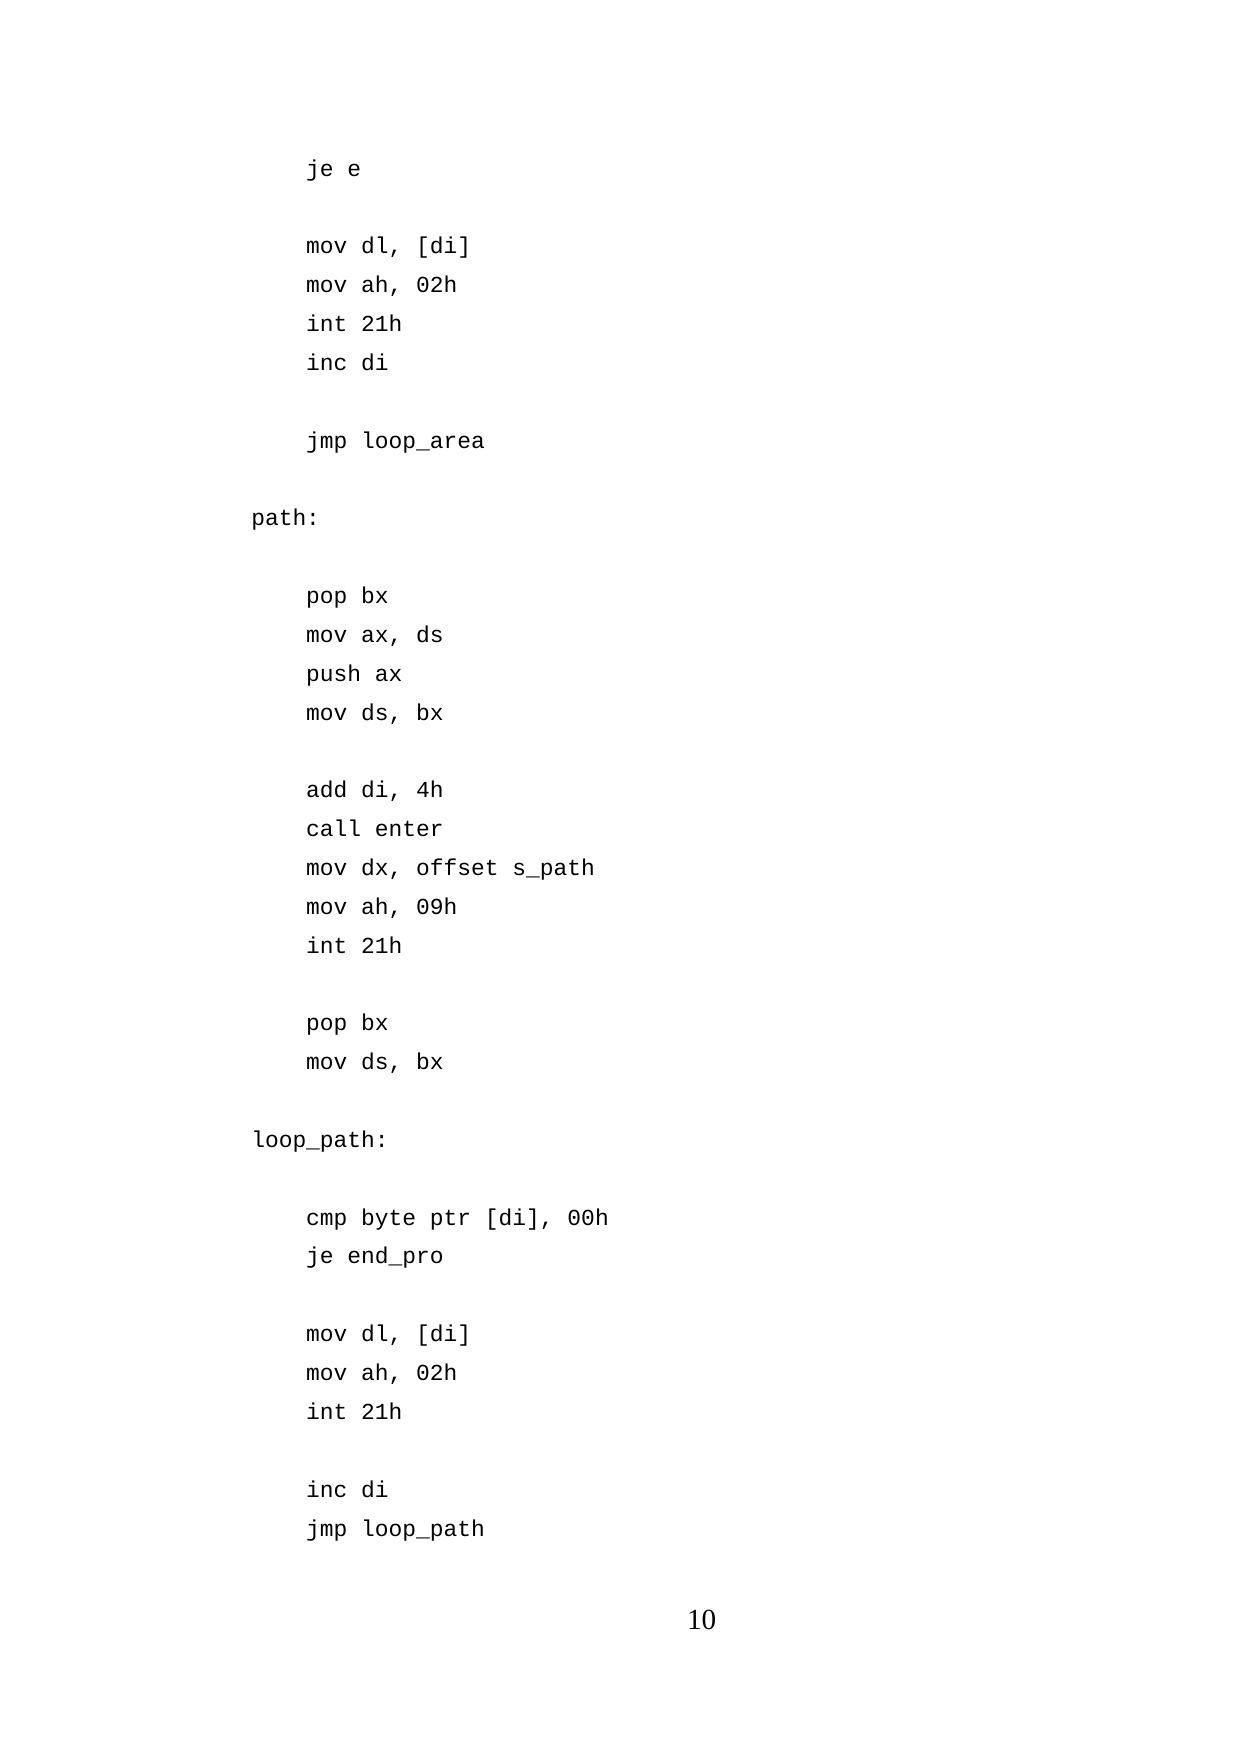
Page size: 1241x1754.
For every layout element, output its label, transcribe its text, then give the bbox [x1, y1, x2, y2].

text int 21h [177, 1400, 1152, 1426]
text path: [177, 507, 1152, 533]
text call enter [177, 817, 1152, 843]
text cmp byte ptr [di], 00h [177, 1206, 1152, 1232]
text mov ah, 09h [177, 895, 1152, 921]
text loop_path: [177, 1128, 1152, 1154]
text push ax [177, 662, 1152, 688]
text mov ds, bx [177, 1051, 1152, 1077]
text inc di [177, 351, 1152, 377]
text jmp loop_path [177, 1517, 1152, 1543]
text mov dx, offset s_path [177, 856, 1152, 882]
text int 21h [177, 312, 1152, 338]
text pop bx [177, 584, 1152, 610]
text add di, 4h [177, 779, 1152, 804]
text mov dl, [di] [177, 235, 1152, 261]
text pop bx [177, 1012, 1152, 1038]
text int 21h [177, 934, 1152, 960]
text inc di [177, 1478, 1152, 1504]
text mov ah, 02h [177, 273, 1152, 299]
text jmp loop_area [177, 429, 1152, 455]
text mov ax, ds [177, 623, 1152, 649]
text mov ah, 02h [177, 1361, 1152, 1387]
text je e [177, 157, 1152, 183]
text je end_pro [177, 1245, 1152, 1271]
text mov ds, bx [177, 701, 1152, 727]
text mov dl, [di] [177, 1323, 1152, 1348]
